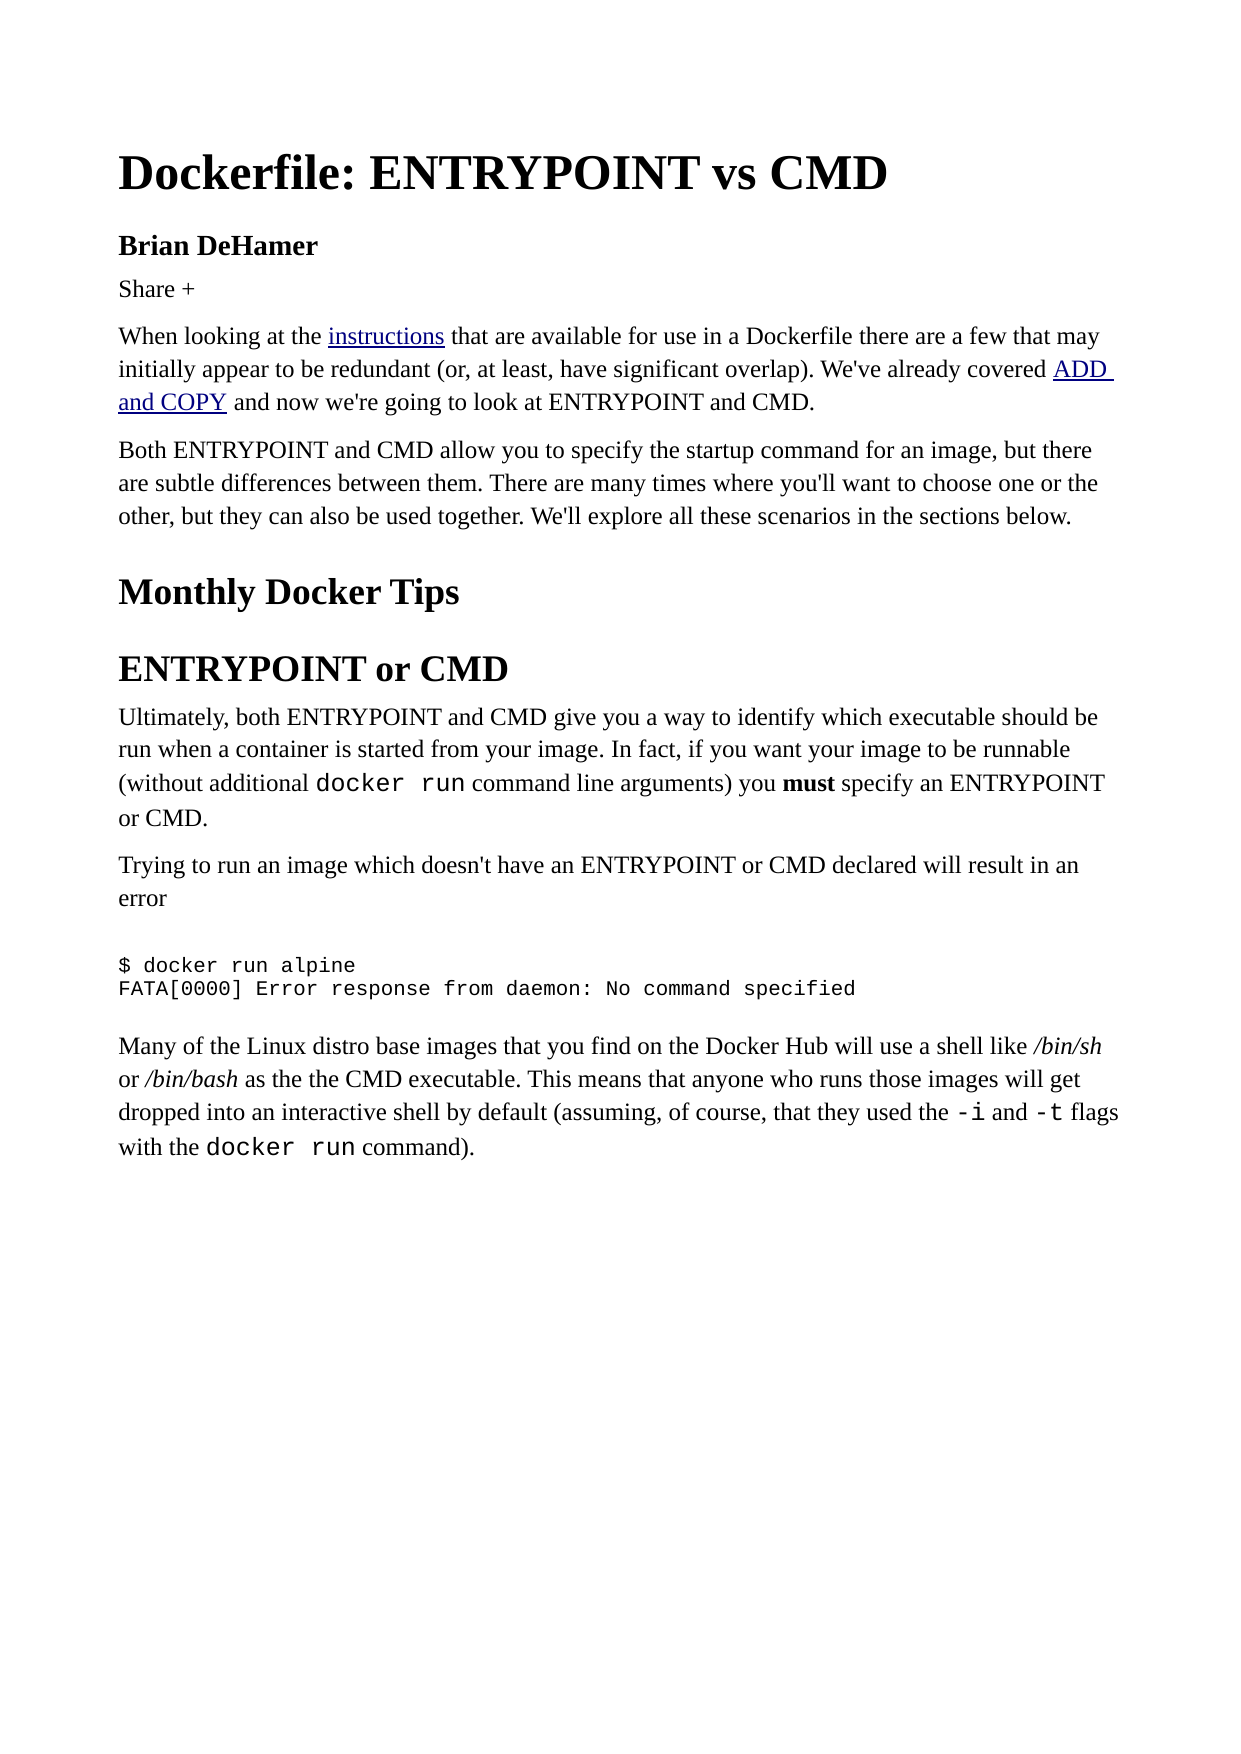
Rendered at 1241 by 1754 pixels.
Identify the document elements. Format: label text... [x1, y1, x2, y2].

subtitle ENTRYPOINT or CMD [118, 646, 1122, 689]
subtitle Monthly Docker Tips [118, 569, 1122, 613]
text When looking at the instructions that are available for use in a Dockerfile there are a few that may initially appear to be redundant (or, at least, have significant overlap). We've already covered ADD and COPY and now we're going to look at ENTRYPOINT and CMD. [118, 321, 1122, 416]
text Ultimately, both ENTRYPOINT and CMD give you a way to identify which executable should be run when a container is started from your image. In fact, if you want your image to be runnable (without additional docker run command line arguments) you must specify an ENTRYPOINT or CMD. [118, 702, 1122, 831]
text $ docker run alpine [118, 954, 1122, 978]
text FATA[0000] Error response from daemon: No command specified [118, 978, 1122, 1002]
text Many of the Linux distro base images that you find on the Docker Hub will use a shell like /bin/sh or /bin/bash as the the CMD executable. This means that anyone who runs those images will get dropped into an interactive shell by default (assuming, of course, that they used the -i and -t flags with the docker run command). [118, 1031, 1122, 1163]
subtitle Dockerfile: ENTRYPOINT vs CMD [118, 143, 1122, 201]
subtitle Brian DeHamer [118, 228, 1122, 261]
text Share + [118, 274, 1122, 302]
text Trying to run an image which doesn't have an ENTRYPOINT or CMD declared will result in an error [118, 850, 1122, 912]
text Both ENTRYPOINT and CMD allow you to specify the startup command for an image, but there are subtle differences between them. There are many times where you'll want to choose one or the other, but they can also be used together. We'll explore all these scenarios in the sections below. [118, 435, 1122, 530]
